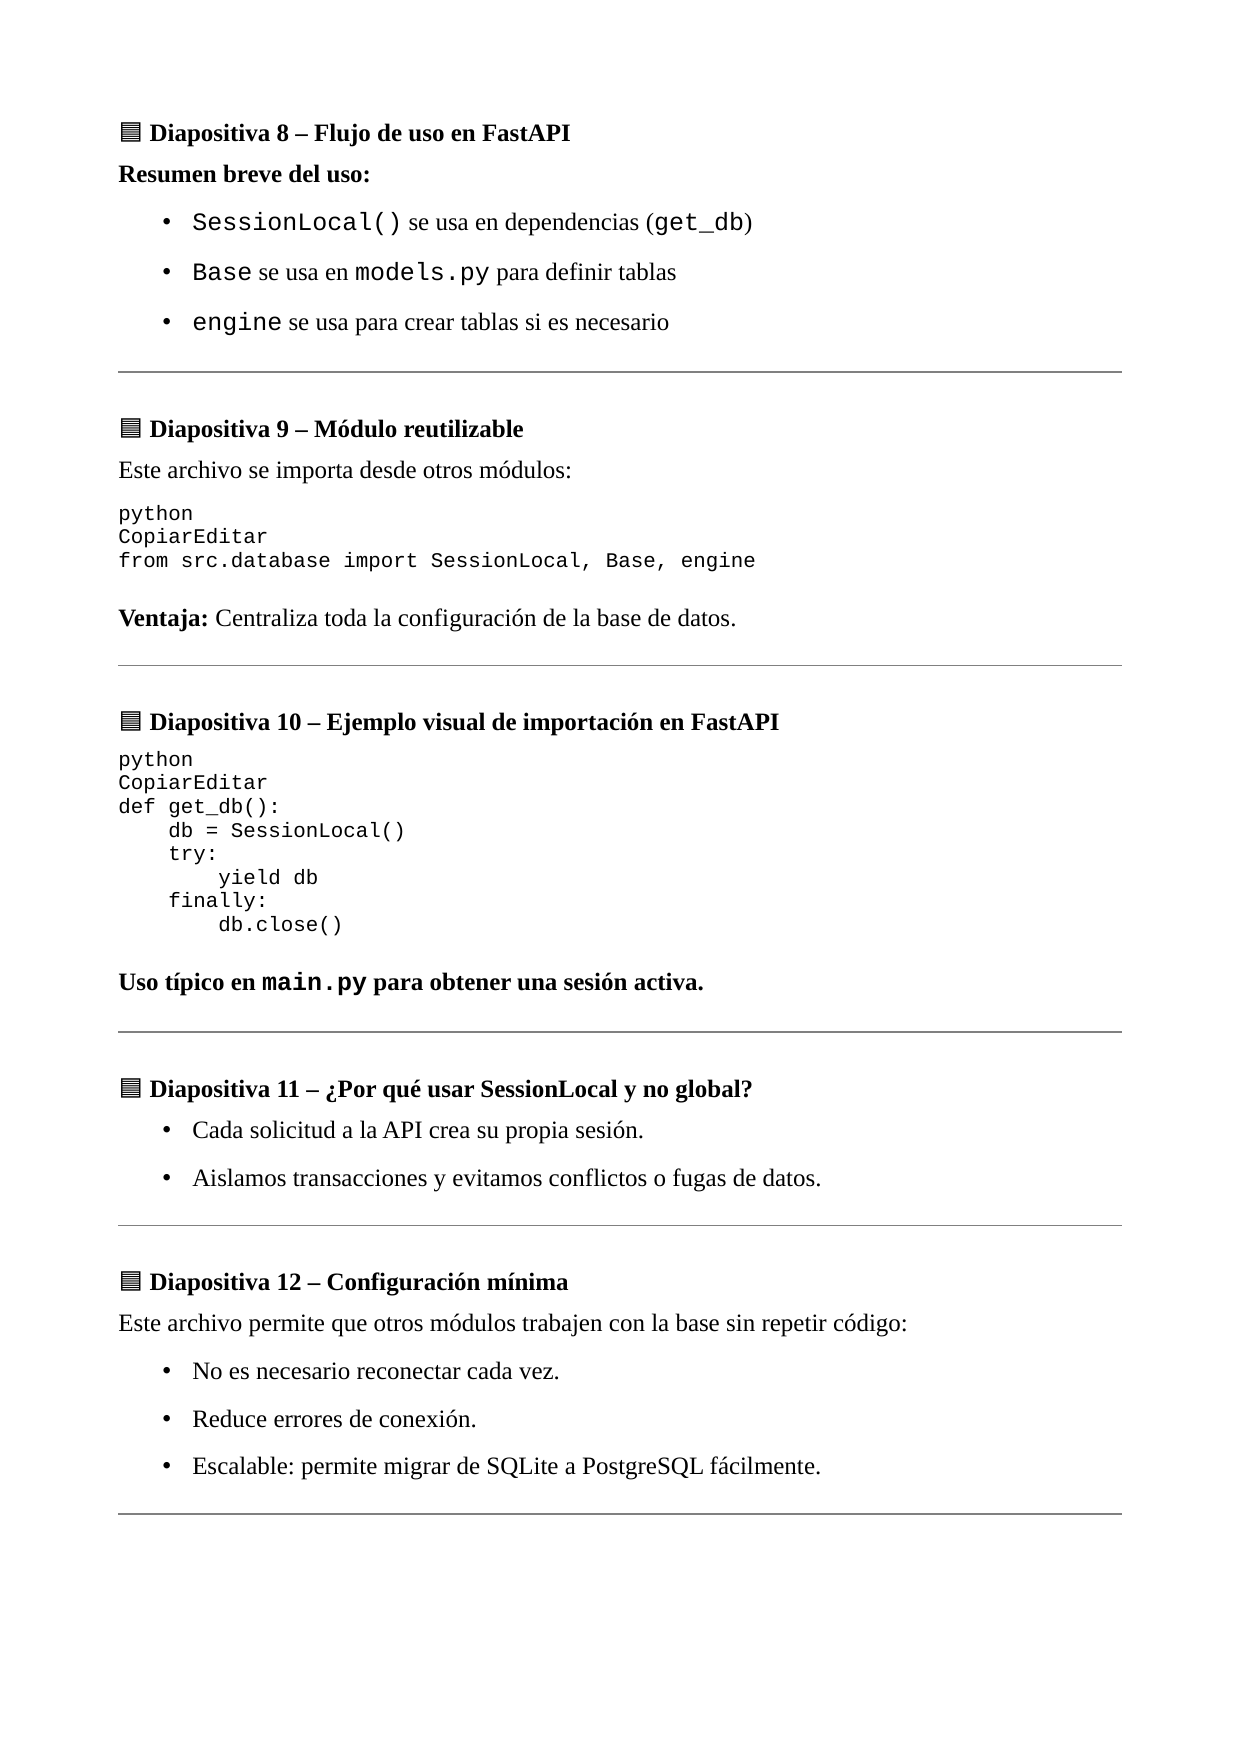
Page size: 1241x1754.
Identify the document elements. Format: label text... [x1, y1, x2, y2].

subtitle 🟦 Diapositiva 10 – Ejemplo visual de importación en FastAPI [118, 707, 1122, 736]
subtitle 🟦 Diapositiva 11 – ¿Por qué usar SessionLocal y no global? [118, 1074, 1122, 1103]
list SessionLocal() se usa en dependencias (get_db) [162, 207, 1122, 238]
text Uso típico en main.py para obtener una sesión activa. [118, 967, 1122, 998]
list Escalable: permite migrar de SQLite a PostgreSQL fácilmente. [162, 1451, 1122, 1480]
text CopiarEditar [118, 772, 1122, 796]
list Reduce errores de conexión. [162, 1404, 1122, 1432]
text yield db [118, 867, 1122, 891]
list No es necesario reconectar cada vez. [162, 1356, 1122, 1385]
text db = SessionLocal() [118, 819, 1122, 843]
text finally: [118, 891, 1122, 914]
text Este archivo permite que otros módulos trabajen con la base sin repetir código: [118, 1308, 1122, 1337]
list Aislamos transacciones y evitamos conflictos o fugas de datos. [162, 1163, 1122, 1192]
text CopiarEditar [118, 526, 1122, 550]
text db.close() [118, 914, 1122, 938]
subtitle 🟦 Diapositiva 8 – Flujo de uso en FastAPI [118, 118, 1122, 147]
text Resumen breve del uso: [118, 159, 1122, 188]
list Base se usa en models.py para definir tablas [162, 257, 1122, 288]
list Cada solicitud a la API crea su propia sesión. [162, 1115, 1122, 1144]
subtitle 🟦 Diapositiva 9 – Módulo reutilizable [118, 414, 1122, 442]
text def get_db(): [118, 796, 1122, 819]
text Ventaja: Centraliza toda la configuración de la base de datos. [118, 603, 1122, 632]
text python [118, 749, 1122, 772]
text from src.database import SessionLocal, Base, engine [118, 550, 1122, 573]
list engine se usa para crear tablas si es necesario [162, 307, 1122, 338]
subtitle 🟦 Diapositiva 12 – Configuración mínima [118, 1267, 1122, 1296]
text try: [118, 843, 1122, 867]
text Este archivo se importa desde otros módulos: [118, 455, 1122, 484]
text python [118, 503, 1122, 526]
